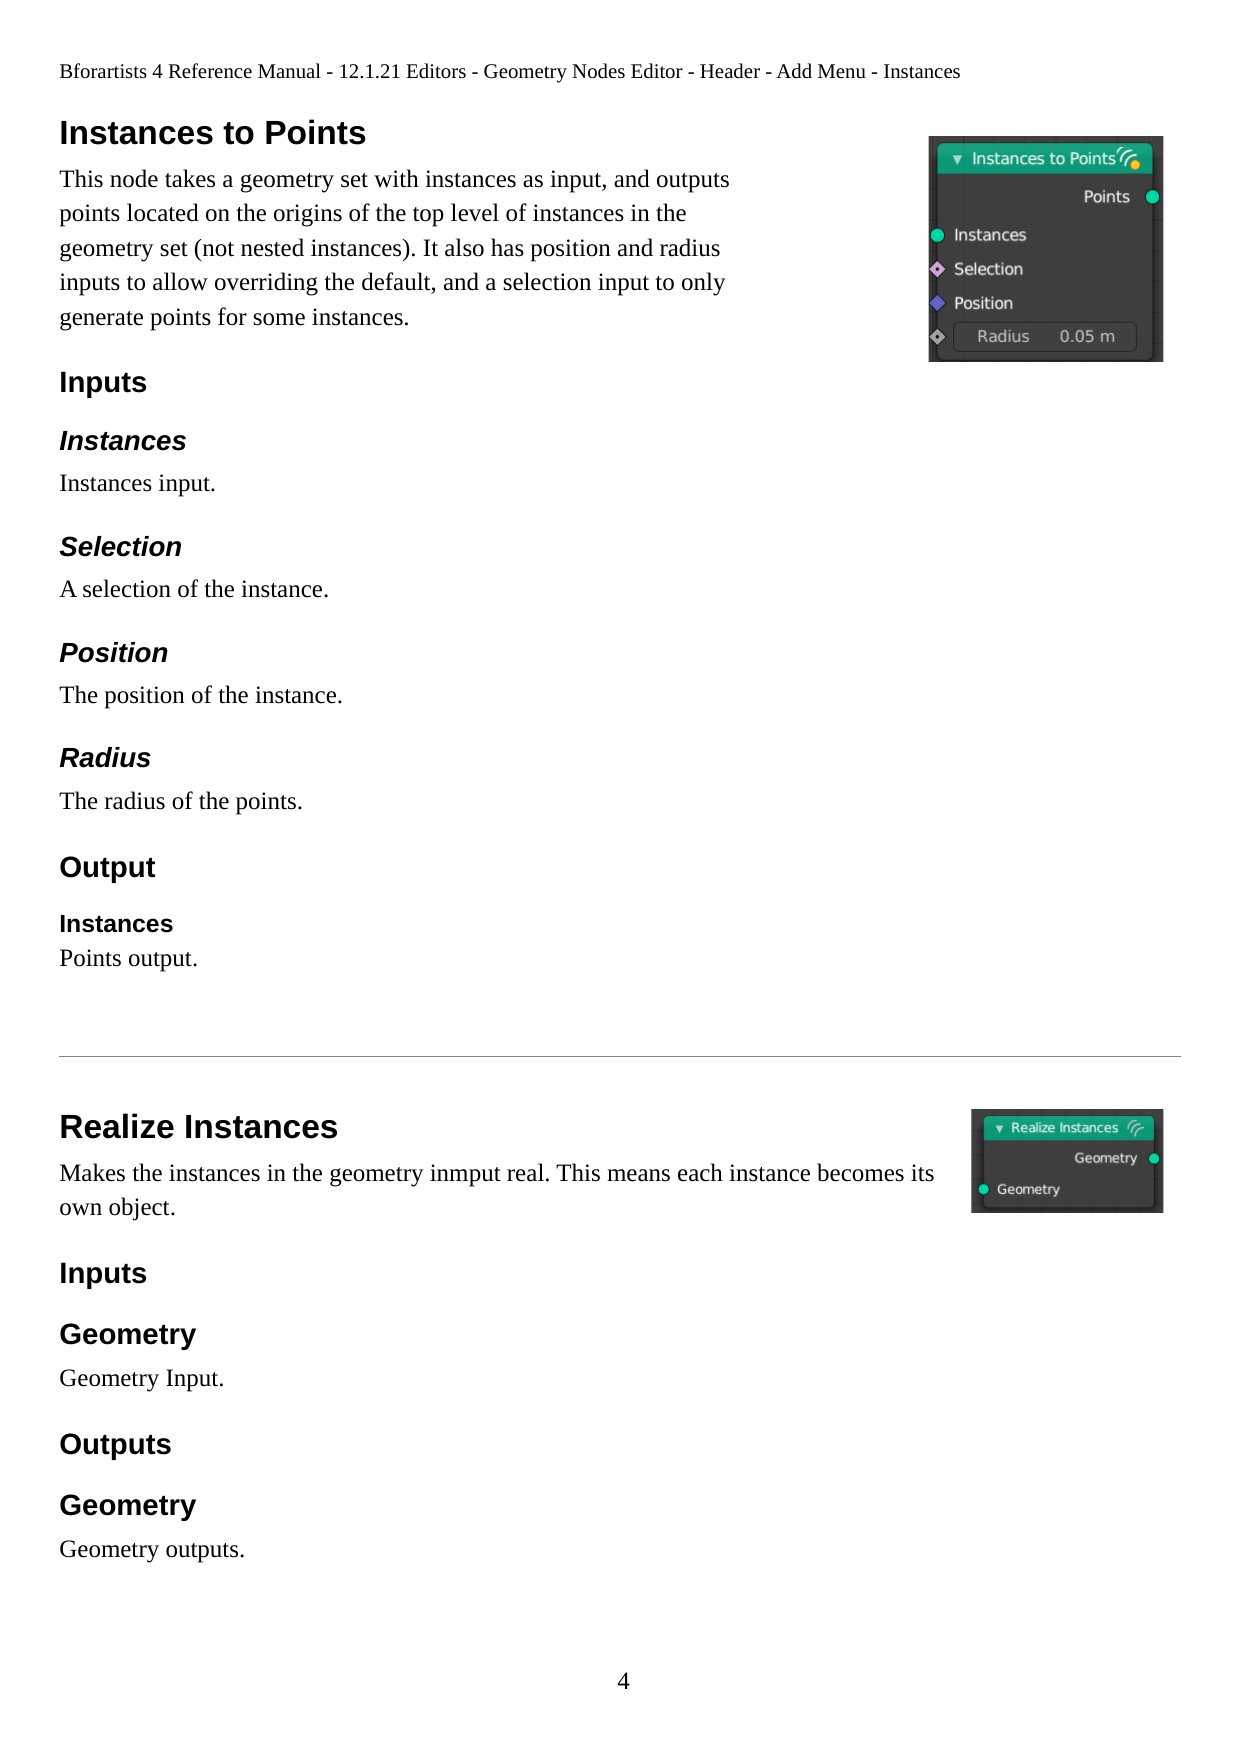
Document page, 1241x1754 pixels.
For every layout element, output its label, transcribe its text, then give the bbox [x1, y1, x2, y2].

subtitle Position [59, 636, 1181, 668]
text This node takes a geometry set with instances as input, and outputs points located on the origins of the top level of instances in the geometry set (not nested instances). It also has position and radius inputs to allow overriding the default, and a selection input to only generate points for some instances. [59, 164, 928, 330]
subtitle Instances [59, 424, 1181, 456]
text Makes the instances in the geometry inmput real. This means each instance becomes its own object. [59, 1158, 1181, 1221]
text Instances input. [59, 468, 1181, 497]
text Geometry outputs. [59, 1534, 1181, 1562]
picture [971, 1109, 1164, 1213]
text The radius of the points. [59, 786, 1181, 815]
subtitle Instances to Points [59, 113, 1181, 151]
subtitle Instances [59, 909, 1181, 937]
subtitle Geometry [59, 1317, 1181, 1350]
subtitle Inputs [59, 365, 1181, 399]
subtitle Radius [59, 742, 1181, 774]
text Geometry Input. [59, 1363, 1181, 1392]
text The position of the instance. [59, 680, 1181, 709]
subtitle Output [59, 850, 1181, 884]
subtitle Geometry [59, 1487, 1181, 1521]
text Points output. [59, 943, 1181, 972]
subtitle Realize Instances [59, 1107, 1181, 1145]
subtitle Inputs [59, 1256, 1181, 1289]
text A selection of the instance. [59, 574, 1181, 603]
picture [928, 136, 1164, 362]
subtitle Selection [59, 530, 1181, 562]
subtitle Outputs [59, 1427, 1181, 1460]
